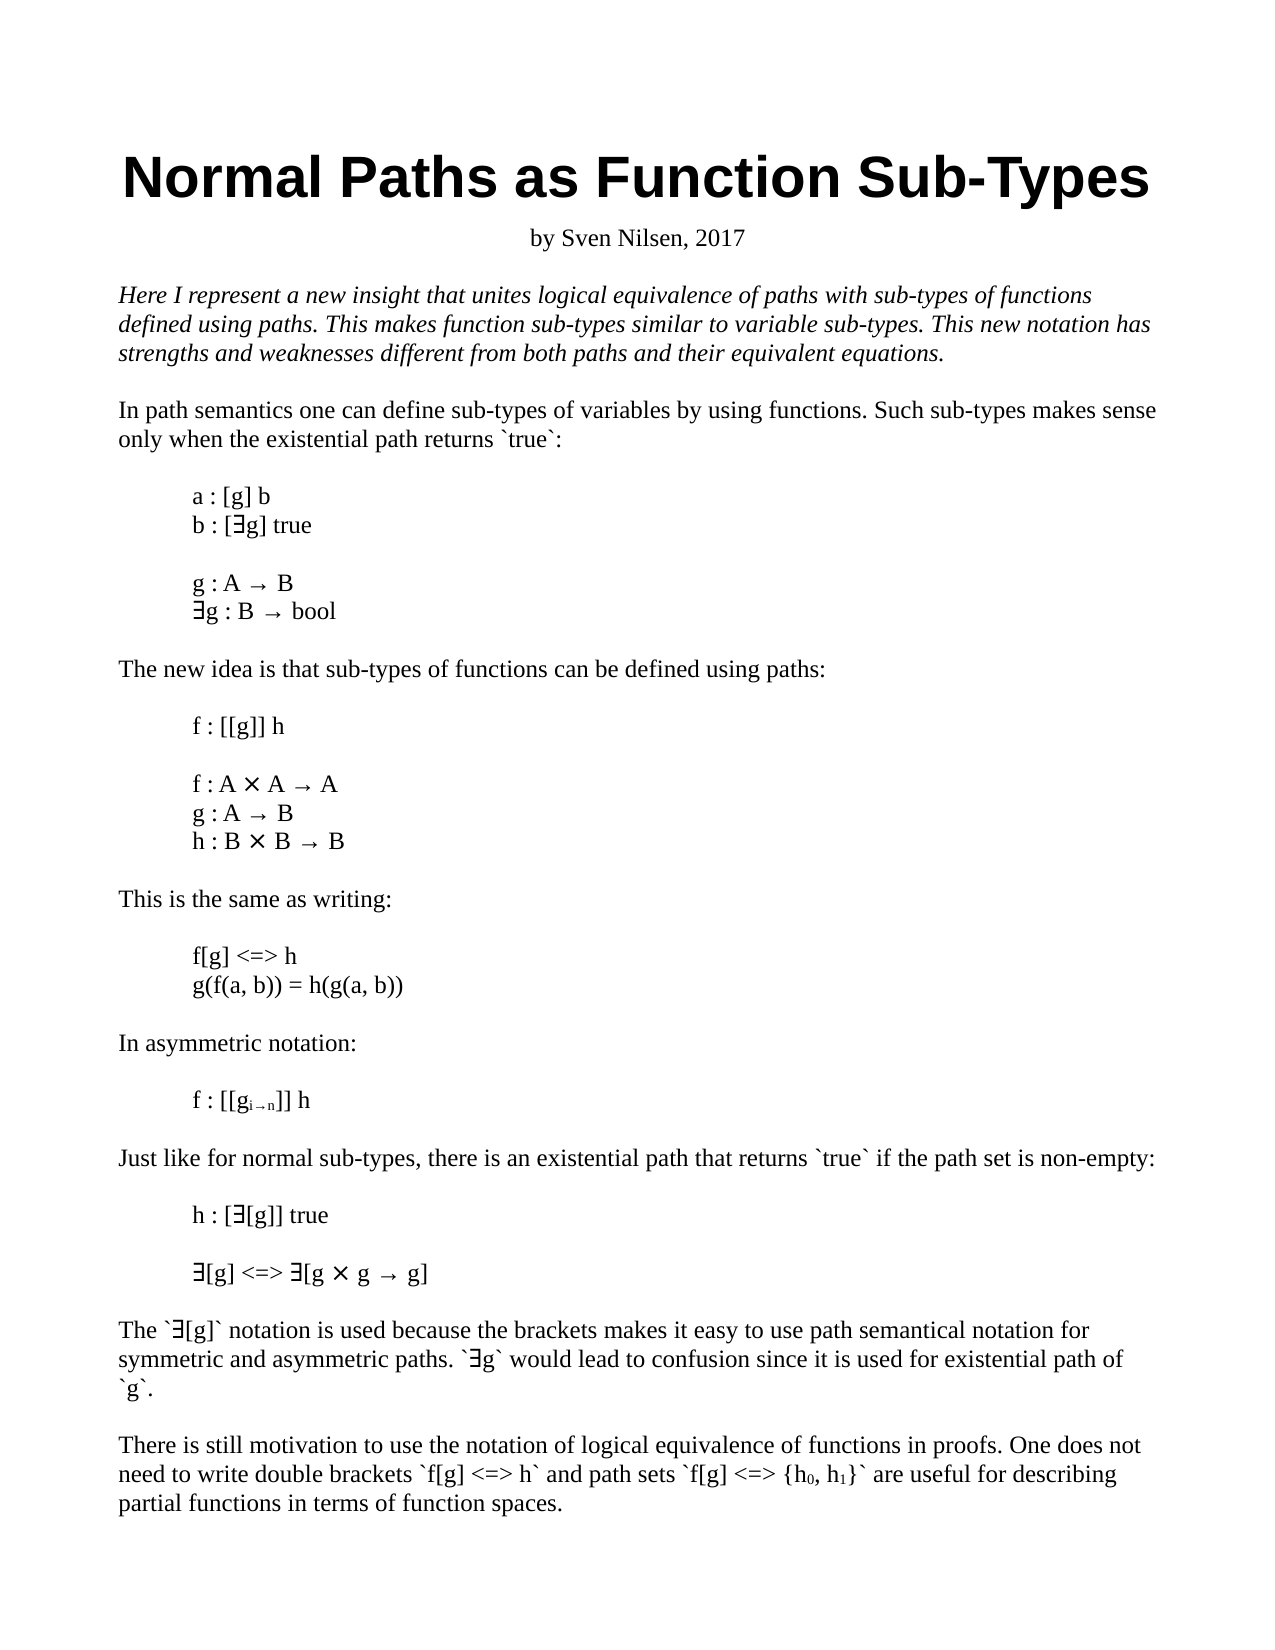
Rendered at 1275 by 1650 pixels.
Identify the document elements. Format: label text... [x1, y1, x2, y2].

text In path semantics one can define sub-types of variables by using functions. Such sub-types makes sense only when the existential path returns `true`: [118, 395, 1157, 453]
text ∃g : B → bool [118, 596, 1157, 625]
text h : B ⨯ B → B [118, 826, 1157, 855]
text f : [[gi→n]] h [118, 1085, 1157, 1114]
text ∃[g] <=> ∃[g ⨯ g → g] [118, 1258, 1157, 1286]
text This is the same as writing: [118, 884, 1157, 913]
text The new idea is that sub-types of functions can be defined using paths: [118, 654, 1157, 683]
text a : [g] b [118, 481, 1157, 510]
text h : [∃[g]] true [118, 1200, 1157, 1229]
text In asymmetric notation: [118, 1028, 1157, 1056]
title Normal Paths as Function Sub-Types [118, 143, 1157, 210]
text g(f(a, b)) = h(g(a, b)) [118, 970, 1157, 999]
text There is still motivation to use the notation of logical equivalence of functions in proofs. One does not need to write double brackets `f[g] <=> h` and path sets `f[g] <=> {h0, h1}` are useful for describing partial functions in terms of function spaces. [118, 1430, 1157, 1516]
text Just like for normal sub-types, there is an existential path that returns `true` if the path set is non-empty: [118, 1143, 1157, 1171]
text g : A → B [118, 568, 1157, 596]
text f : A ⨯ A → A [118, 769, 1157, 798]
text by Sven Nilsen, 2017 [118, 223, 1157, 251]
text f : [[g]] h [118, 711, 1157, 740]
text f[g] <=> h [118, 941, 1157, 970]
text g : A → B [118, 798, 1157, 826]
text The `∃[g]` notation is used because the brackets makes it easy to use path semantical notation for symmetric and asymmetric paths. `∃g` would lead to confusion since it is used for existential path of `g`. [118, 1315, 1157, 1401]
text b : [∃g] true [118, 510, 1157, 539]
text Here I represent a new insight that unites logical equivalence of paths with sub-types of functions defined using paths. This makes function sub-types similar to variable sub-types. This new notation has strengths and weaknesses different from both paths and their equivalent equations. [118, 280, 1157, 366]
